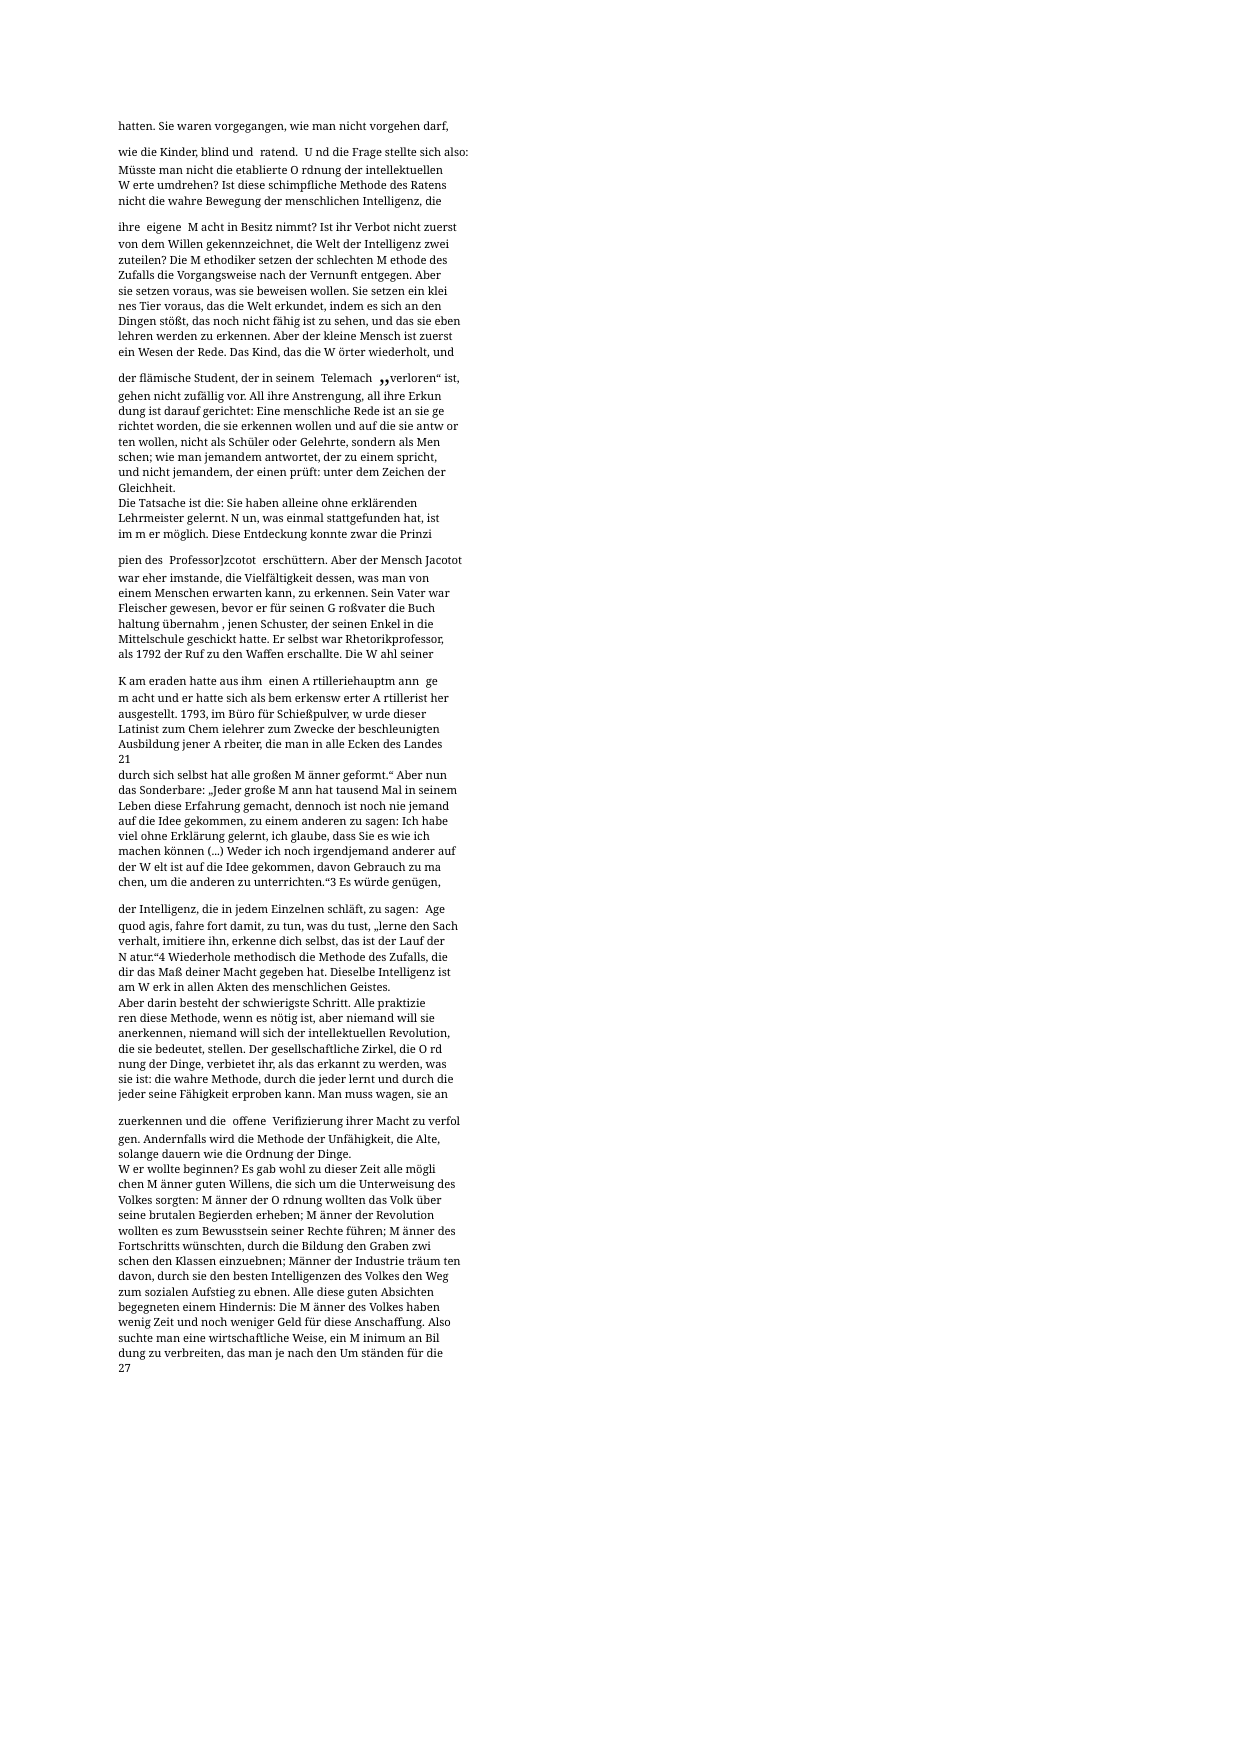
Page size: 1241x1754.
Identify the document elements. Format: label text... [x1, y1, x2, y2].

text durch sich selbst hat alle großen M änner geformt.“ Aber nun das Sonderbare: „Jeder große M ann hat tausend Mal in seinem Leben diese Erfahrung gemacht, dennoch ist noch nie jemand auf die Idee gekommen, zu einem anderen zu sagen: Ich habe viel ohne Erklärung gelernt, ich glaube, dass Sie es wie ich machen können (...) Weder ich noch irgendjemand anderer auf der W elt ist auf die Idee gekommen, davon Gebrauch zu ma chen, um die anderen zu unterrichten.“3 Es würde genügen, der Intelligenz, die in jedem Einzelnen schläft, zu sagen: Age quod agis, fahre fort damit, zu tun, was du tust, „lerne den Sach verhalt, imitiere ihn, erkenne dich selbst, das ist der Lauf der N atur.“4 Wiederhole methodisch die Methode des Zufalls, die dir das Maß deiner Macht gegeben hat. Dieselbe Intelligenz ist am W erk in allen Akten des menschlichen Geistes. Aber darin besteht der schwierigste Schritt. Alle praktizie ren diese Methode, wenn es nötig ist, aber niemand will sie anerkennen, niemand will sich der intellektuellen Revolution, die sie bedeutet, stellen. Der gesellschaftliche Zirkel, die O rd nung der Dinge, verbietet ihr, als das erkannt zu werden, was sie ist: die wahre Methode, durch die jeder lernt und durch die jeder seine Fähigkeit erproben kann. Man muss wagen, sie an zuerkennen und die offene Verifizierung ihrer Macht zu verfol gen. Andernfalls wird die Methode der Unfähigkeit, die Alte, solange dauern wie die Ordnung der Dinge. W er wollte beginnen? Es gab wohl zu dieser Zeit alle mögli chen M änner guten Willens, die sich um die Unterweisung des Volkes sorgten: M änner der O rdnung wollten das Volk über seine brutalen Begierden erheben; M änner der Revolution wollten es zum Bewusstsein seiner Rechte führen; M änner des Fortschritts wünschten, durch die Bildung den Graben zwi schen den Klassen einzuebnen; Männer der Industrie träum ten davon, durch sie den besten Intelligenzen des Volkes den Weg zum sozialen Aufstieg zu ebnen. Alle diese guten Absichten begegneten einem Hindernis: Die M änner des Volkes haben wenig Zeit und noch weniger Geld für diese Anschaffung. Also suchte man eine wirtschaftliche Weise, ein M inimum an Bil dung zu verbreiten, das man je nach den Um ständen für die 27 [118, 767, 1122, 1376]
text hatten. Sie waren vorgegangen, wie man nicht vorgehen darf, wie die Kinder, blind und ratend. U nd die Frage stellte sich also: Müsste man nicht die etablierte O rdnung der intellektuellen W erte umdrehen? Ist diese schimpfliche Methode des Ratens nicht die wahre Bewegung der menschlichen Intelligenz, die ihre eigene M acht in Besitz nimmt? Ist ihr Verbot nicht zuerst von dem Willen gekennzeichnet, die Welt der Intelligenz zwei zuteilen? Die M ethodiker setzen der schlechten M ethode des Zufalls die Vorgangsweise nach der Vernunft entgegen. Aber sie setzen voraus, was sie beweisen wollen. Sie setzen ein klei nes Tier voraus, das die Welt erkundet, indem es sich an den Dingen stößt, das noch nicht fähig ist zu sehen, und das sie eben lehren werden zu erkennen. Aber der kleine Mensch ist zuerst ein Wesen der Rede. Das Kind, das die W örter wiederholt, und der flämische Student, der in seinem Telemach „verloren“ ist, gehen nicht zufällig vor. All ihre Anstrengung, all ihre Erkun dung ist darauf gerichtet: Eine menschliche Rede ist an sie ge richtet worden, die sie erkennen wollen und auf die sie antw or ten wollen, nicht als Schüler oder Gelehrte, sondern als Men schen; wie man jemandem antwortet, der zu einem spricht, und nicht jemandem, der einen prüft: unter dem Zeichen der Gleichheit. Die Tatsache ist die: Sie haben alleine ohne erklärenden Lehrmeister gelernt. N un, was einmal stattgefunden hat, ist im m er möglich. Diese Entdeckung konnte zwar die Prinzi pien des Professor]zcotot erschüttern. Aber der Mensch Jacotot war eher imstande, die Vielfältigkeit dessen, was man von einem Menschen erwarten kann, zu erkennen. Sein Vater war Fleischer gewesen, bevor er für seinen G roßvater die Buch haltung übernahm , jenen Schuster, der seinen Enkel in die Mittelschule geschickt hatte. Er selbst war Rhetorikprofessor, als 1792 der Ruf zu den Waffen erschallte. Die W ahl seiner K am eraden hatte aus ihm einen A rtilleriehauptm ann ge m acht und er hatte sich als bem erkensw erter A rtillerist her ausgestellt. 1793, im Büro für Schießpulver, w urde dieser Latinist zum Chem ielehrer zum Zwecke der beschleunigten Ausbildung jener A rbeiter, die man in alle Ecken des Landes 21 [118, 118, 1122, 767]
